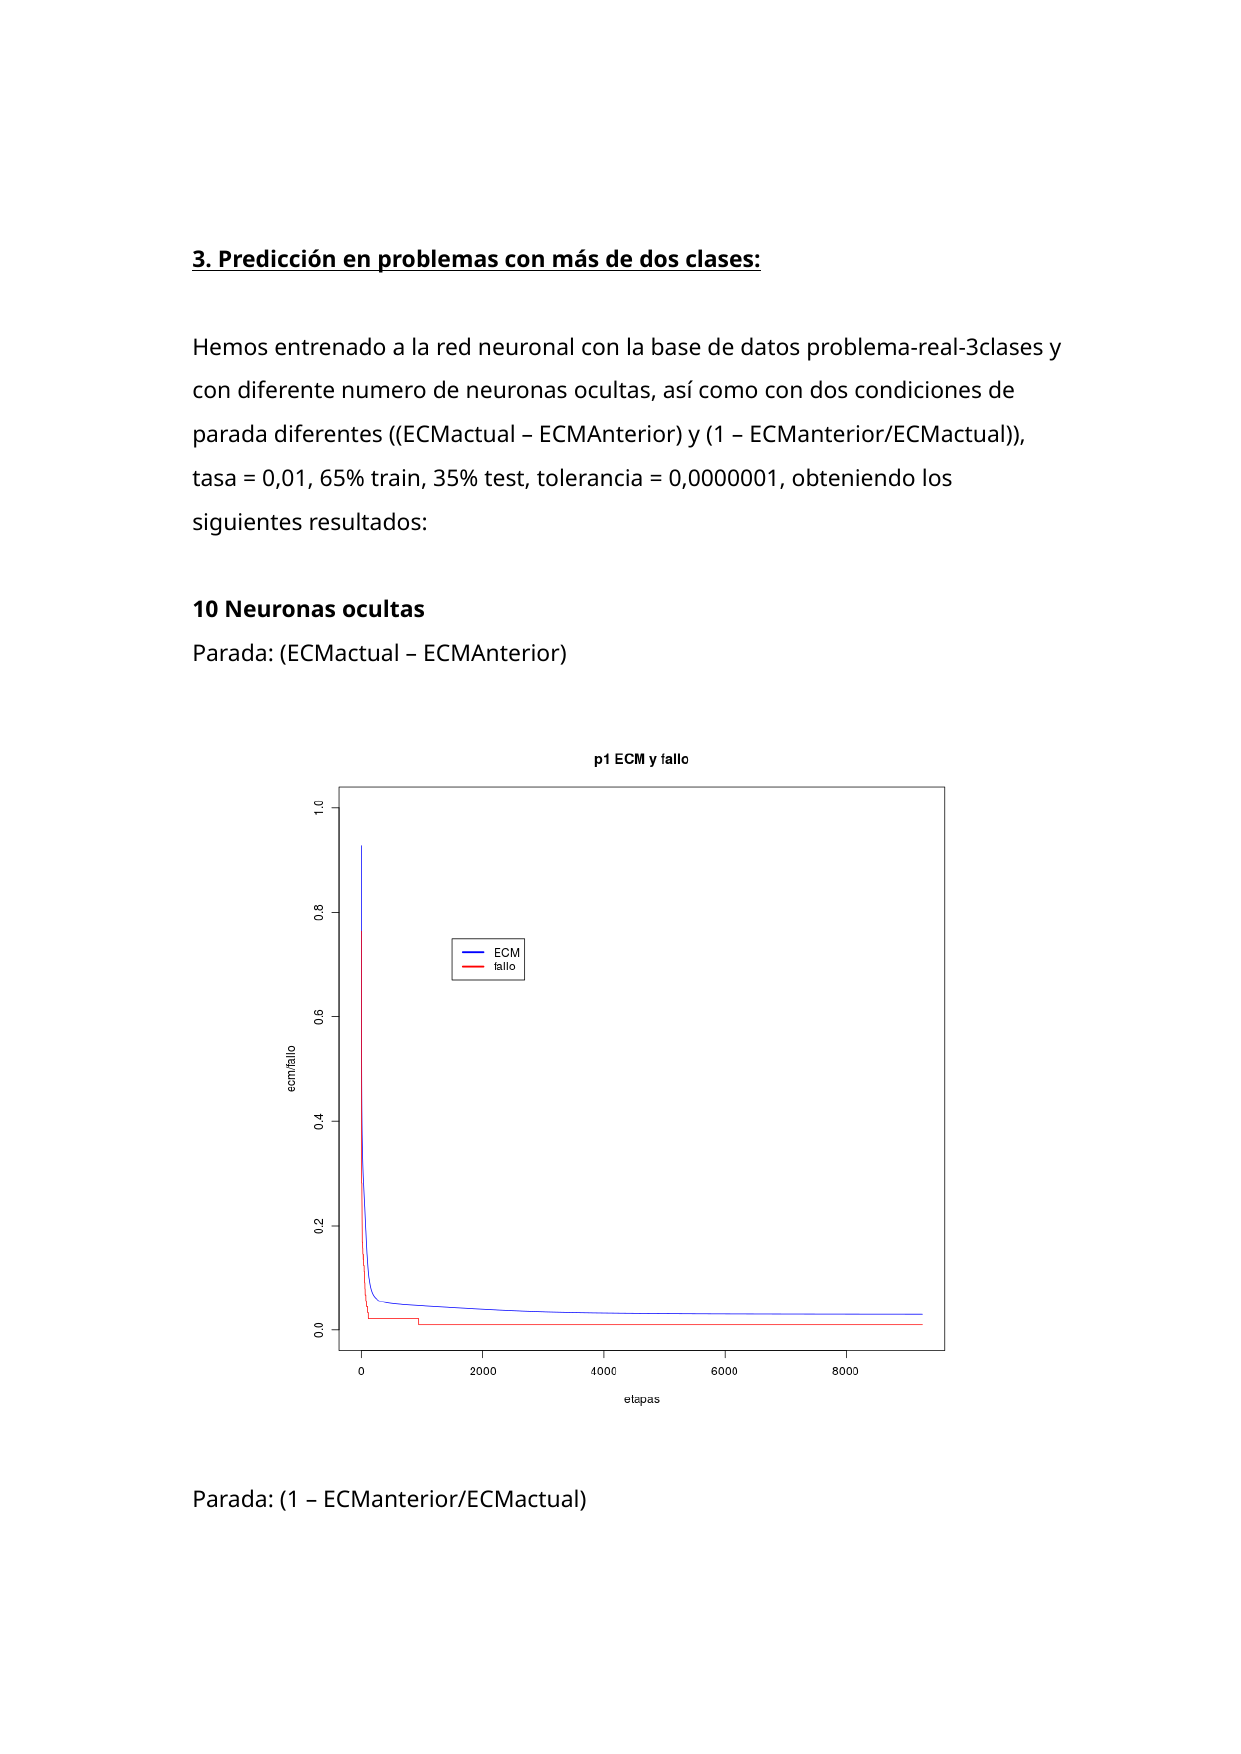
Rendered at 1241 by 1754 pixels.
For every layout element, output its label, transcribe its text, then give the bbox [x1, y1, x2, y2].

picture [282, 730, 973, 1421]
text 3. Predicción en problemas con más de dos clases: [192, 243, 1064, 274]
text Hemos entrenado a la red neuronal con la base de datos problema-real-3clases y con diferente numero de neuronas ocultas, así como con dos condiciones de parada diferentes ((ECMactual – ECMAnterior) y (1 – ECManterior/ECMactual)), tasa = 0,01, 65% train, 35% test, tolerancia = 0,0000001, obteniendo los siguientes resultados: [192, 331, 1064, 537]
text Parada: (ECMactual – ECMAnterior) [192, 637, 1064, 668]
text 10 Neuronas ocultas [192, 593, 1064, 624]
text Parada: (1 – ECManterior/ECMactual) [192, 1483, 1064, 1514]
